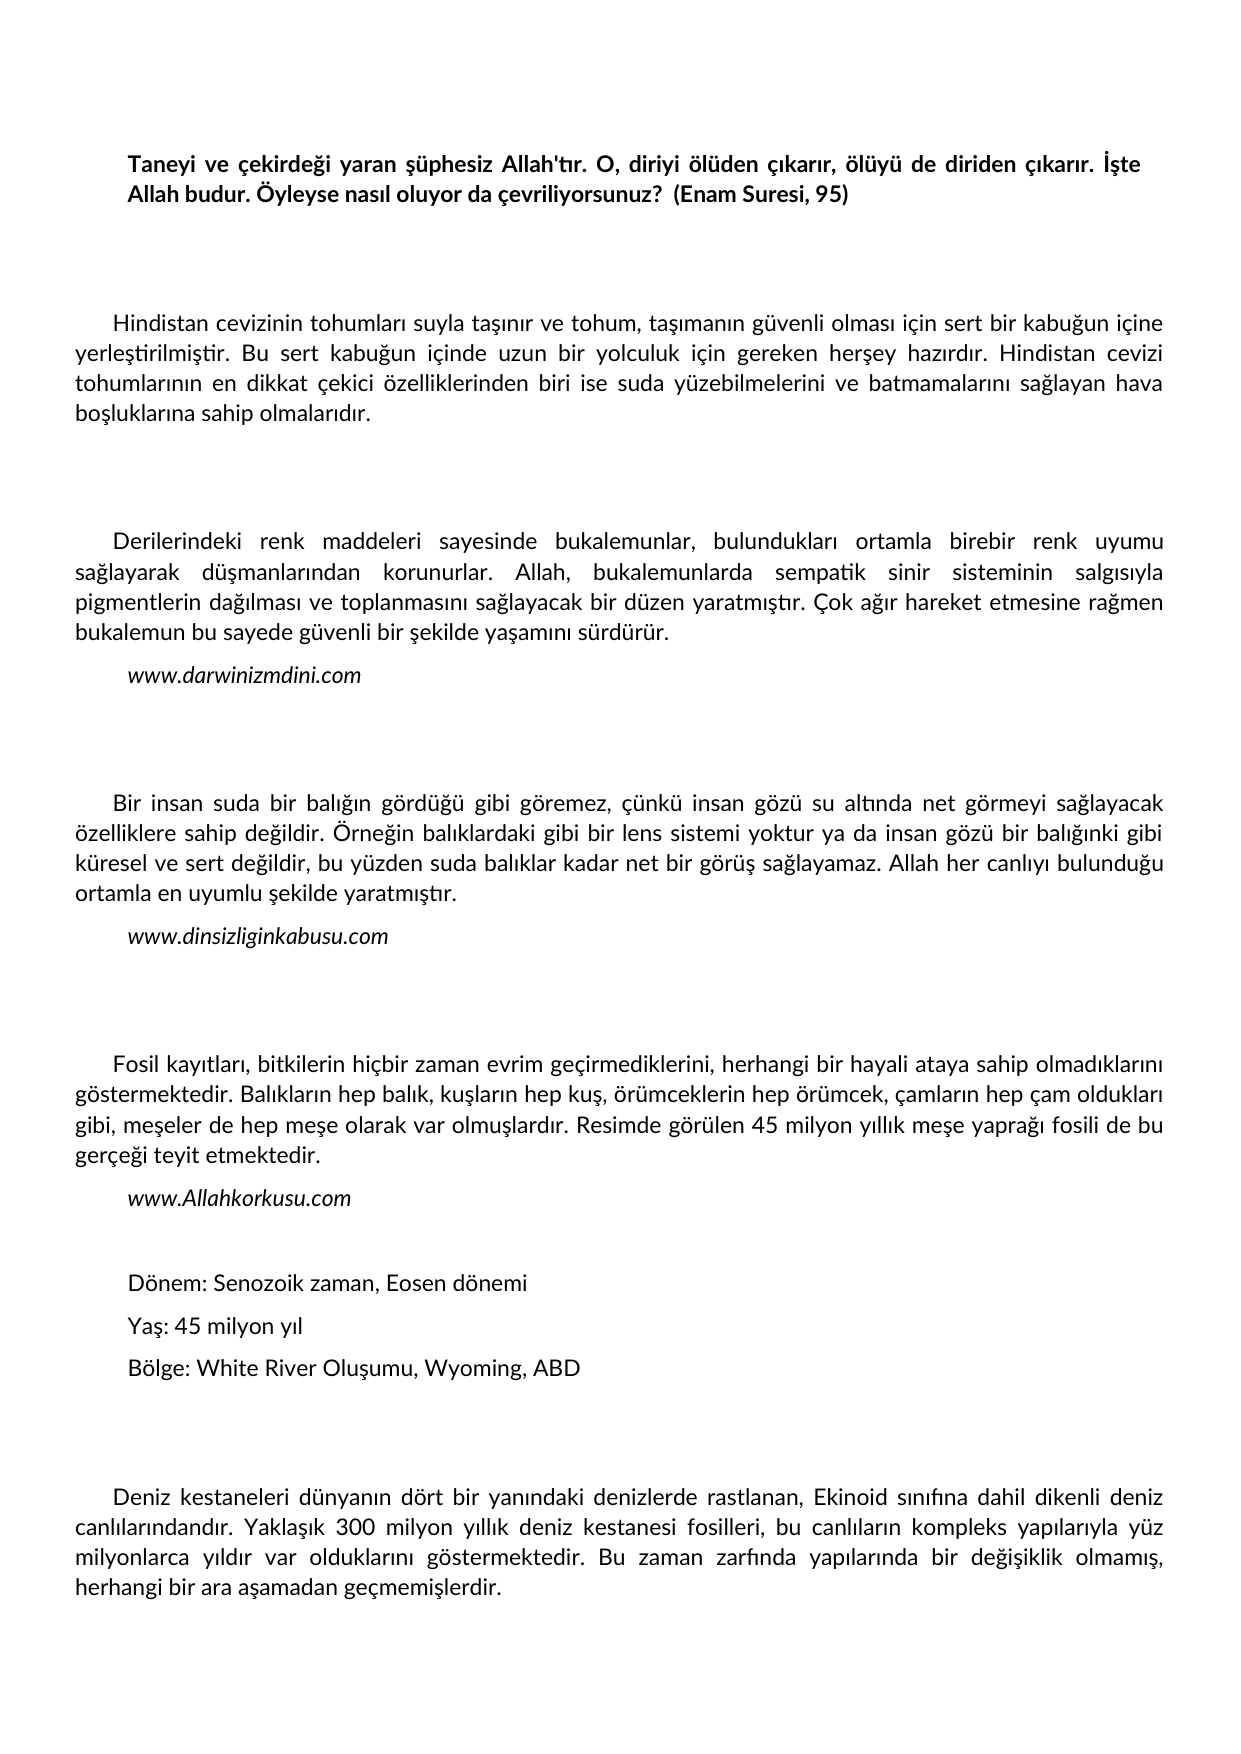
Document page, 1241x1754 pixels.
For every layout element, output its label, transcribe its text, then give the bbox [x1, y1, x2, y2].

text Bir insan suda bir balığın gördüğü gibi göremez, çünkü insan gözü su altında net görmeyi sağlayacak özelliklere sahip değildir. Örneğin balıklardaki gibi bir lens sistemi yoktur ya da insan gözü bir balığınki gibi küresel ve sert değildir, bu yüzden suda balıklar kadar net bir görüş sağlayamaz. Allah her canlıyı bulunduğu ortamla en uyumlu şekilde yaratmıştır. [75, 788, 1165, 907]
text Derilerindeki renk maddeleri sayesinde bukalemunlar, bulundukları ortamla birebir renk uyumu sağlayarak düşmanlarından korunurlar. Allah, bukalemunlarda sempatik sinir sisteminin salgısıyla pigmentlerin dağılması ve toplanmasını sağlayacak bir düzen yaratmıştır. Çok ağır hareket etmesine rağmen bukalemun bu sayede güvenli bir şekilde yaşamını sürdürür. [75, 527, 1165, 645]
text www.darwinizmdini.com [127, 660, 1143, 688]
text Deniz kestaneleri dünyanın dört bir yanındaki denizlerde rastlanan, Ekinoid sınıfına dahil dikenli deniz canlılarındandır. Yaklaşık 300 milyon yıllık deniz kestanesi fosilleri, bu canlıların kompleks yapılarıyla yüz milyonlarca yıldır var olduklarını göstermektedir. Bu zaman zarfında yapılarında bir değişiklik olmamış, herhangi bir ara aşamadan geçmemişlerdir. [75, 1482, 1165, 1600]
text www.dinsizliginkabusu.com [127, 922, 1143, 949]
text Bölge: White River Oluşumu, Wyoming, ABD [127, 1354, 1143, 1382]
text www.Allahkorkusu.com [127, 1183, 1143, 1211]
text Fosil kayıtları, bitkilerin hiçbir zaman evrim geçirmediklerini, herhangi bir hayali ataya sahip olmadıklarını göstermektedir. Balıkların hep balık, kuşların hep kuş, örümceklerin hep örümcek, çamların hep çam oldukları gibi, meşeler de hep meşe olarak var olmuşlardır. Resimde görülen 45 milyon yıllık meşe yaprağı fosili de bu gerçeği teyit etmektedir. [75, 1050, 1165, 1168]
text Dönem: Senozoik zaman, Eosen dönemi [127, 1269, 1143, 1296]
text Taneyi ve çekirdeği yaran şüphesiz Allah'tır. O, diriyi ölüden çıkarır, ölüyü de diriden çıkarır. İşte Allah budur. Öyleyse nasıl oluyor da çevriliyorsunuz? (Enam Suresi, 95) [127, 150, 1143, 208]
text Hindistan cevizinin tohumları suyla taşınır ve tohum, taşımanın güvenli olması için sert bir kabuğun içine yerleştirilmiştir. Bu sert kabuğun içinde uzun bir yolculuk için gereken herşey hazırdır. Hindistan cevizi tohumlarının en dikkat çekici özelliklerinden biri ise suda yüzebilmelerini ve batmamalarını sağlayan hava boşluklarına sahip olmalarıdır. [75, 308, 1165, 426]
text Yaş: 45 milyon yıl [127, 1311, 1143, 1339]
